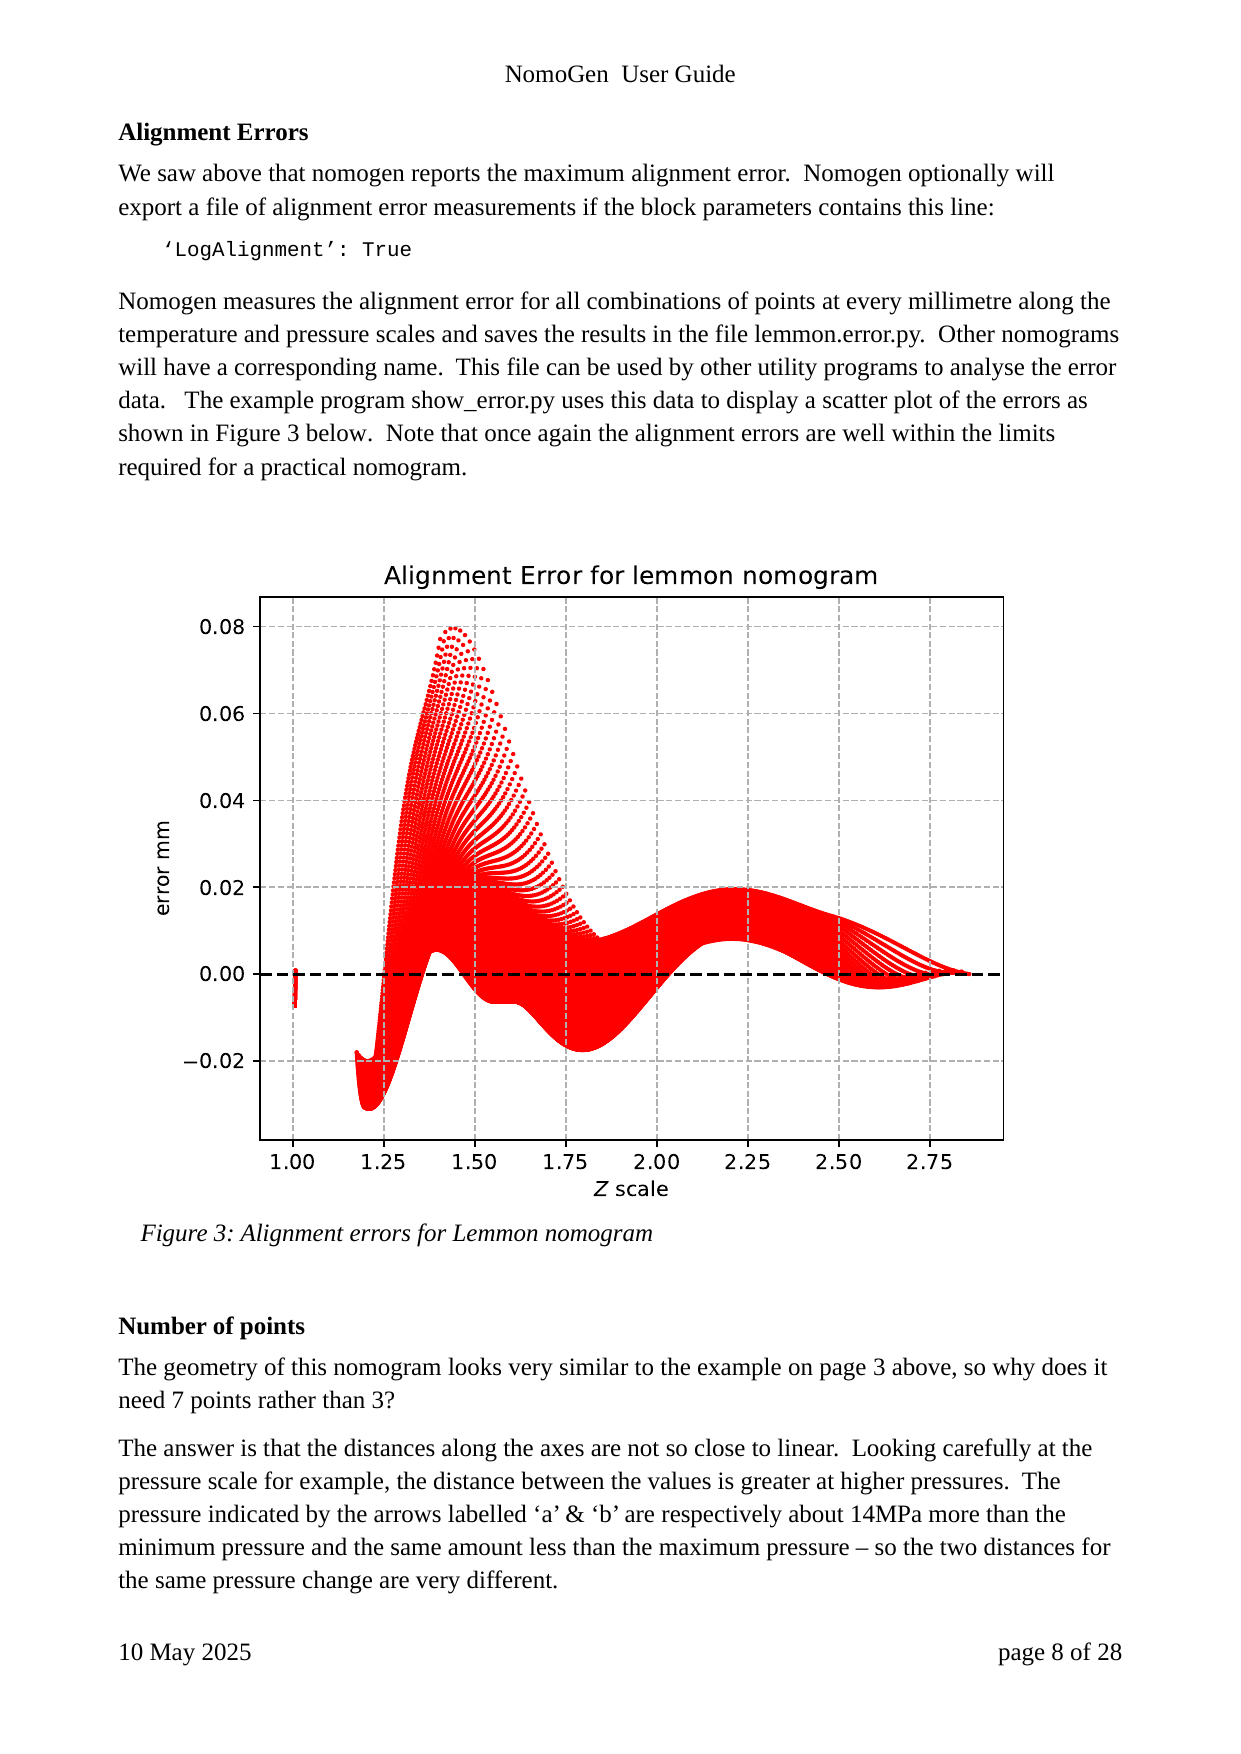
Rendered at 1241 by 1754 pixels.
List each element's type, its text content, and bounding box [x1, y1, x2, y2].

text ‘LogAlignment’: True [162, 239, 1122, 263]
subtitle Number of points [118, 1311, 1122, 1340]
subtitle Alignment Errors [118, 117, 1122, 146]
text The geometry of this nomogram looks very similar to the example on page 3 above, so why does it need 7 points rather than 3? [118, 1352, 1122, 1414]
text The answer is that the distances along the axes are not so close to linear. Looking carefully at the pressure scale for example, the distance between the values is greater at higher pressures. The pressure indicated by the arrows labelled ‘a’ & ‘b’ are respectively about 14MPa more than the minimum pressure and the same amount less than the maximum pressure – so the two distances for the same pressure change are very different. [118, 1433, 1122, 1594]
text We saw above that nomogen reports the maximum alignment error. Nomogen optionally will export a file of alignment error measurements if the block parameters contains this line: [118, 158, 1122, 220]
text Nomogen measures the alignment error for all combinations of points at every millimetre along the temperature and pressure scales and saves the results in the file lemmon.error.py. Other nomograms will have a corresponding name. This file can be used by other utility programs to analyse the error data. The example program show_error.py uses this data to display a scatter plot of the errors as shown in Figure 3 below. Note that once again the alignment errors are well within the limits required for a practical nomogram. [118, 286, 1122, 480]
text Figure 3: Alignment errors for Lemmon nomogram [140, 1218, 1100, 1247]
